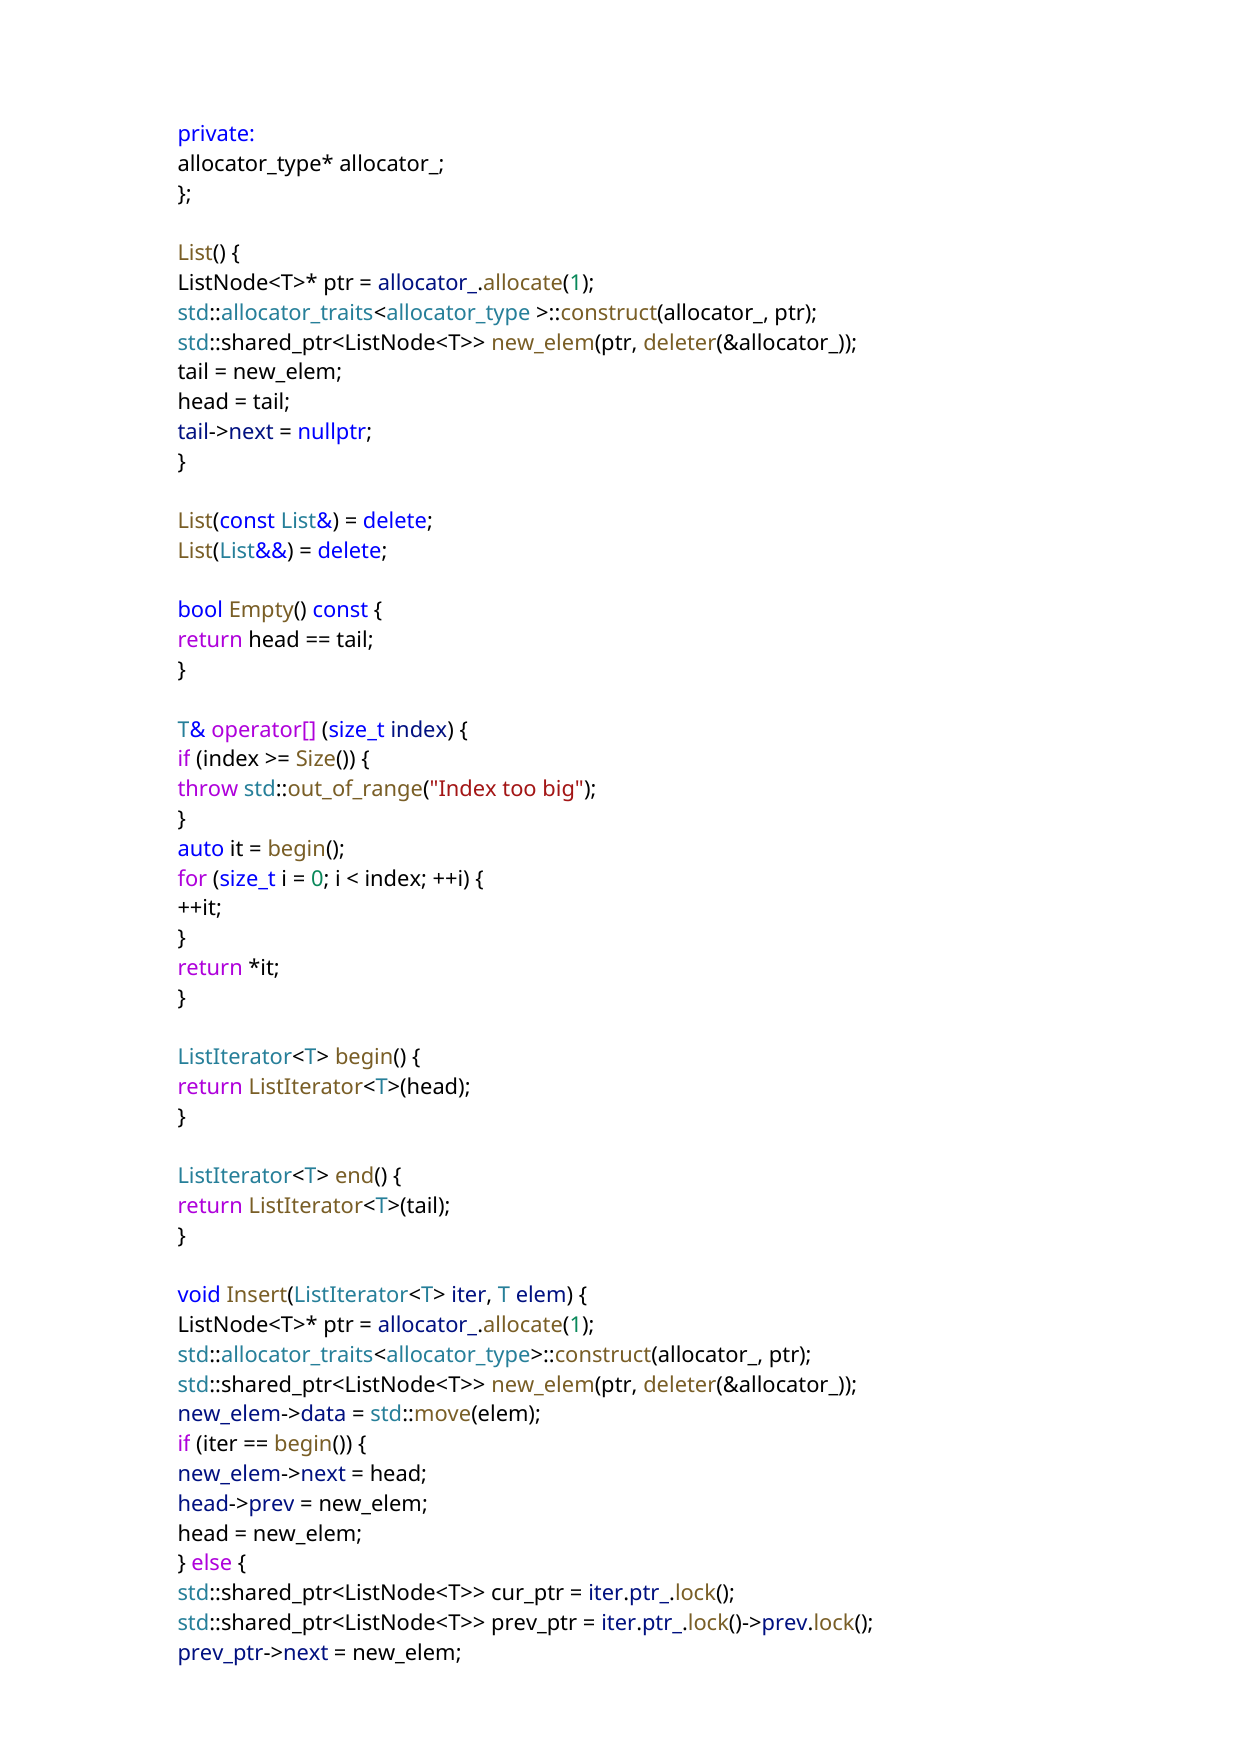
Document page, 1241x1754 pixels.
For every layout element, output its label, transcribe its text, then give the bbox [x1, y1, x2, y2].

text } [177, 982, 1152, 1011]
text tail = new_elem; [177, 356, 1152, 386]
text std::allocator_traits<allocator_type >::construct(allocator_, ptr); [177, 297, 1152, 327]
text } [177, 1220, 1152, 1249]
text prev_ptr->next = new_elem; [177, 1637, 1152, 1667]
text std::shared_ptr<ListNode<T>> cur_ptr = iter.ptr_.lock(); [177, 1577, 1152, 1607]
text auto it = begin(); [177, 833, 1152, 862]
text std::shared_ptr<ListNode<T>> new_elem(ptr, deleter(&allocator_)); [177, 1369, 1152, 1398]
text std::shared_ptr<ListNode<T>> new_elem(ptr, deleter(&allocator_)); [177, 327, 1152, 356]
text return *it; [177, 952, 1152, 982]
text head = new_elem; [177, 1518, 1152, 1547]
text } [177, 1101, 1152, 1131]
text throw std::out_of_range("Index too big"); [177, 773, 1152, 803]
text bool Empty() const { [177, 594, 1152, 624]
text } else { [177, 1547, 1152, 1577]
text } [177, 446, 1152, 476]
text ListNode<T>* ptr = allocator_.allocate(1); [177, 1309, 1152, 1339]
text void Insert(ListIterator<T> iter, T elem) { [177, 1279, 1152, 1309]
text for (size_t i = 0; i < index; ++i) { [177, 862, 1152, 892]
text tail->next = nullptr; [177, 416, 1152, 446]
text std::shared_ptr<ListNode<T>> prev_ptr = iter.ptr_.lock()->prev.lock(); [177, 1607, 1152, 1637]
text } [177, 803, 1152, 833]
text ListNode<T>* ptr = allocator_.allocate(1); [177, 267, 1152, 297]
text head = tail; [177, 386, 1152, 416]
text if (index >= Size()) { [177, 743, 1152, 773]
text } [177, 654, 1152, 684]
text new_elem->next = head; [177, 1458, 1152, 1488]
text ListIterator<T> begin() { [177, 1041, 1152, 1071]
text return ListIterator<T>(head); [177, 1071, 1152, 1101]
text head->prev = new_elem; [177, 1488, 1152, 1518]
text std::allocator_traits<allocator_type>::construct(allocator_, ptr); [177, 1339, 1152, 1369]
text T& operator[] (size_t index) { [177, 713, 1152, 743]
text allocator_type* allocator_; [177, 148, 1152, 178]
text if (iter == begin()) { [177, 1428, 1152, 1458]
text List(const List&) = delete; [177, 505, 1152, 535]
text List(List&&) = delete; [177, 535, 1152, 565]
text } [177, 922, 1152, 952]
text ++it; [177, 892, 1152, 922]
text new_elem->data = std::move(elem); [177, 1398, 1152, 1428]
text return head == tail; [177, 624, 1152, 654]
text private: [177, 118, 1152, 148]
text return ListIterator<T>(tail); [177, 1190, 1152, 1220]
text }; [177, 178, 1152, 207]
text List() { [177, 237, 1152, 267]
text ListIterator<T> end() { [177, 1160, 1152, 1190]
